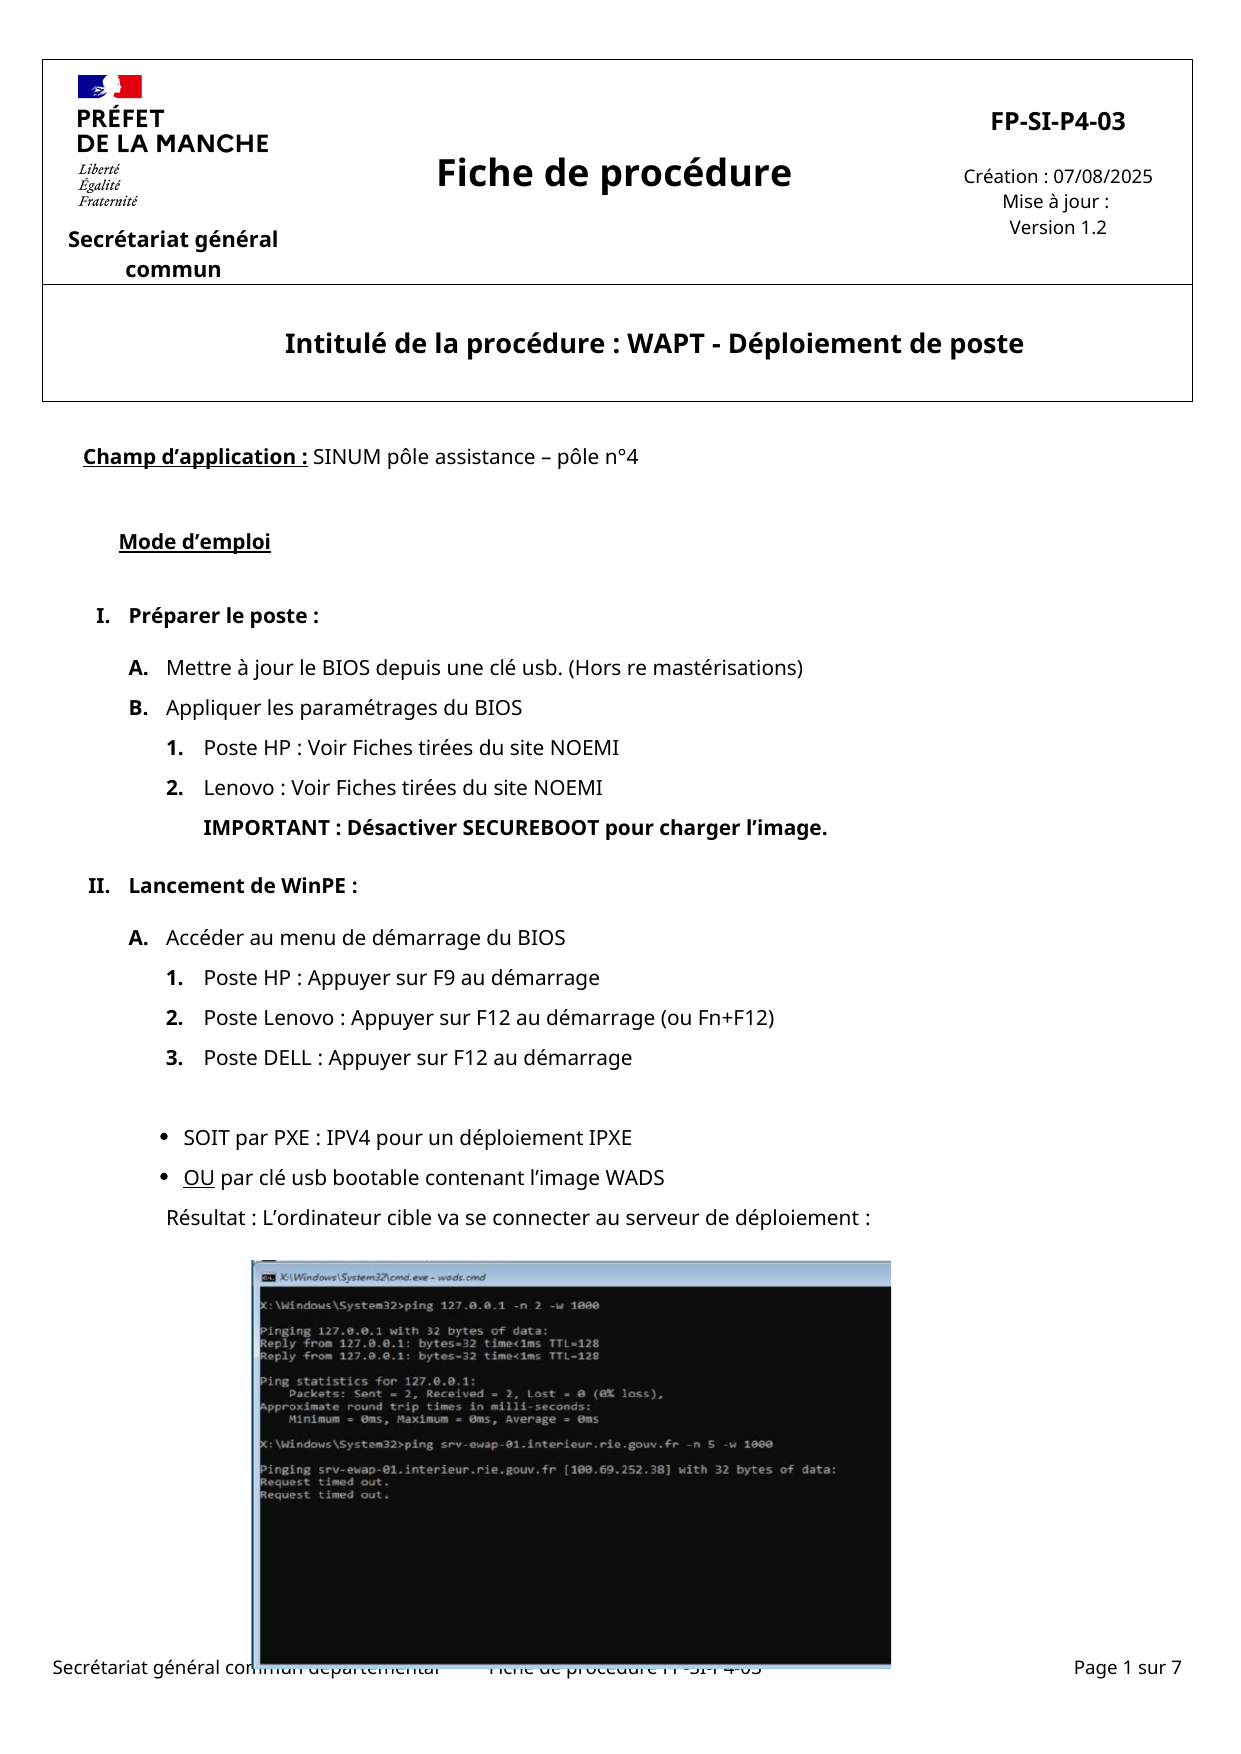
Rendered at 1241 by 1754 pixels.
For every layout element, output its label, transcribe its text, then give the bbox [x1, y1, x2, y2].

table_header Fiche de procédure [305, 60, 923, 284]
table_header FP-SI-P4-03 Création : 07/08/2025 Mise à jour : Version 1.2 [924, 60, 1192, 284]
picture [251, 1260, 892, 1669]
table_header Secrétariat général commun [43, 60, 304, 284]
table_cell Champ d’application : SINUM pôle assistance – pôle n°4 Mode d’emploi Préparer le poste : Mettre à jour le BIOS depuis une clé usb. (Hors re mastérisations) Appliquer les paramétrages du BIOS Poste HP : Voir Fiches tirées du site NOEMI Lenovo : Voir Fiches tirées du site NOEMI IMPORTANT : Désactiver SECUREBOOT pour charger l’image. Lancement de WinPE : Accéder au menu de démarrage du BIOS Poste HP : Appuyer sur F9 au démarrage Poste Lenovo : Appuyer sur F12 au démarrage (ou Fn+F12) Poste DELL : Appuyer sur F12 au démarrage SOIT par PXE : IPV4 pour un déploiement IPXE OU par clé usb bootable contenant l’image WADS Résultat : L’ordinateur cible va se connecter au serveur de déploiement : Nommage du Poste : Une fois l’image chargée l’interface de masterisation est fonctionnelle. Entrer le nom de votre pc suivant la nomenclature mise en place : X-Entité-AASSS X = N pour un Noemi, W pour un PC fixe Entité = PREF50 / DDTM50 / DDPP50 / DDETS50 AA = Deux derniers chiffres de l’année présente sur l’étiquette d’inventaire. SSS = Trois derniers chiffres de l’étiquette du numéro d’inventaire. Exemple d’un NOEMI en préfecture ayant une étiquette 2025.NOEMIEPC05.0025 : N-PREF50-25025 Valider. Configuration du déploiement : Se rendre sur la console WAPT Ouvrir l’onglet déploiement d’OS et Actualiser la liste Clic droit sur la ligne de votre poste cible. Sélectionner la configuration parmi les suivantes : zo-W11-23h2-base : Pour les pc adsl* zo-noemi : Pour les NOEMI zo-workstation : Pour les TINY Choisir manuellement le paquet de pilotes. Préparer le Djoin Actualiser puis choisir un contrôleur de domaine dans le menu déroulant. Se connecter avec son compte admin (si le compte proposé n’est pas admin) Si le poste est déjà dans l’AD régler ce paramètre sur Overwrite Chercher l’OU de réception. Enfin, Enregistrer pour ajouter le poste à l’AD. Cas particulier : Si le PC existe déjà dans l’onglet Inventaire, il faut le supprimer ou utiliser la fonction « Exporter les machines sélectionnées vers WADS ». Démarrer le déploiement : Clic droit sur Démarrer le déploiement Sur le poste cible, cliquer sur *Retry Deployment* L’installation se lance : Optionnel : Préparer le paquet de la machine : Par défaut un paquet d’application est affecté à l’OU dans WAPT, il est possible d’ajouter un paquet à la machine au besoin. Exemple : Paquet d’une version spécifique du logiciel QGIS. Finalisation de l’installation: Une fois l’installation de l’OS terminée : Redémarrer et réactivé SECUREBOOT Dans l’onglet Inventaire, actualiser la liste puis clic droit sur la machine pour lancer les installations Dans le résumé de la machine, à droite de la fenêtre, ouvrir l’onglet Tâches pour suivre les installations. Actualiser la liste des machines afin de vérifier le status. Ajouter les groupes de sécurité au poste sur Active Directory : Avec PowerShell sur machine admin. Pour un NOEMI : Ajout de la description, ajout aux groupes NOEMI et Ring Set-PREF50ADNoemi -Nom *Nom du NOEMI* -Entite *Choix de l’entité* Pour un PC fixe : Ajout du poste dans un Ring Set-PREF50ADPC -Nom *Nom du PC* -Site *Choix du site destinataire* Redémarrer le pc autant de fois que nécessaire pour finaliser l’installation. Entre l’application des GPO et le cryptage du disque plusieurs reboot seront demandés. Supprimer l’ordinateur de l’onglet Déploiement d’OS *Pour les PC ADSL, supprimer le compte AD, le PC dans WAPT et le sortir du domaine. (Attention au mot de passe admin-local) Support d’enregistrement S:\SIDSIC-Technique\Procédures - Formulaires\SINUM Pôle n°4 - Assistance\FP-SI-P4-03 - WAPT - Déploiement de poste.odt [42, 402, 1193, 1243]
picture [77, 74, 269, 207]
table_cell Intitulé de la procédure : WAPT - Déploiement de poste [43, 285, 1192, 401]
